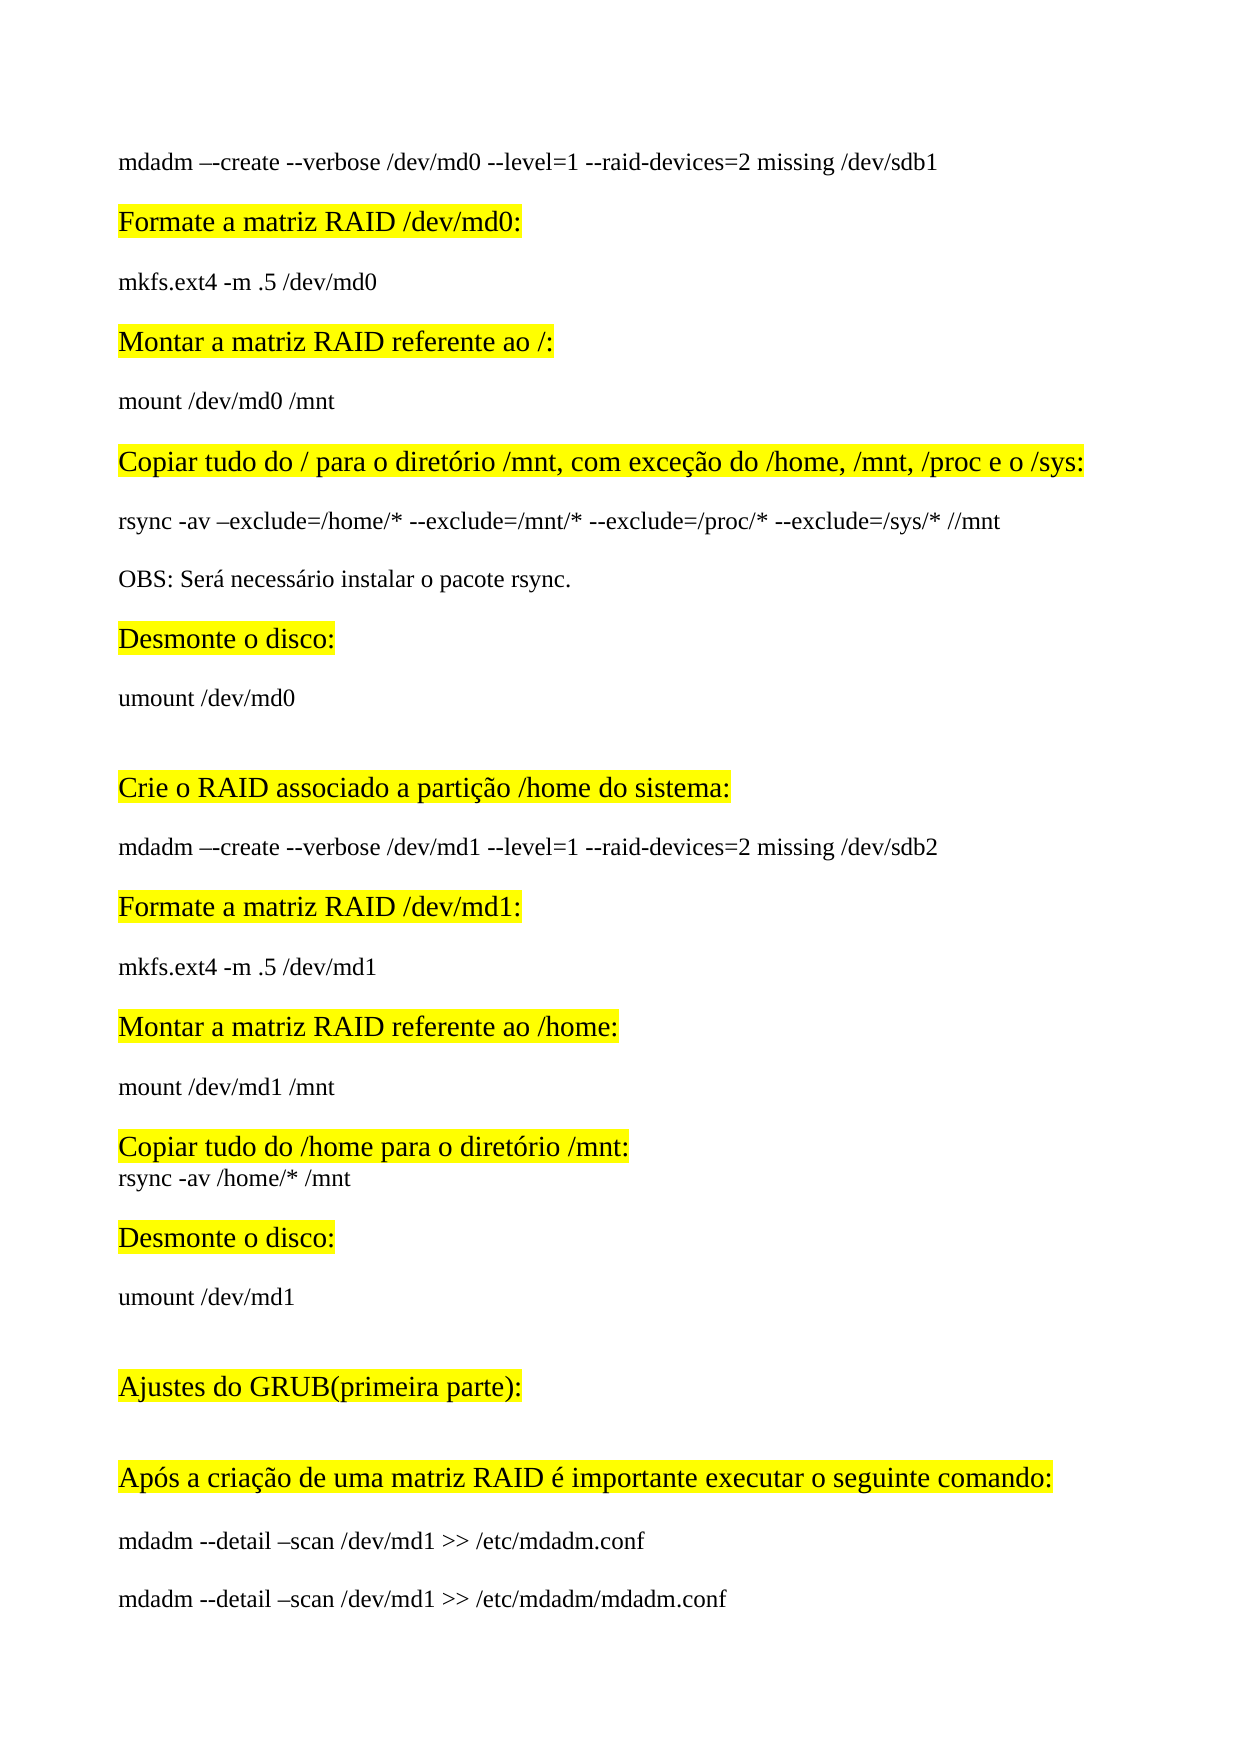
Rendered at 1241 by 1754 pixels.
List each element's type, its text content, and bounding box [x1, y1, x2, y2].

text mdadm --detail –scan /dev/md1 >> /etc/mdadm/mdadm.conf [118, 1584, 1122, 1613]
text rsync -av /home/* /mnt [118, 1163, 1122, 1191]
text mkfs.ext4 -m .5 /dev/md0 [118, 267, 1122, 295]
text umount /dev/md1 [118, 1282, 1122, 1311]
text rsync -av –exclude=/home/* --exclude=/mnt/* --exclude=/proc/* --exclude=/sys/* //mnt [118, 506, 1122, 535]
text Crie o RAID associado a partição /home do sistema: [118, 770, 1122, 803]
text mdadm –-create --verbose /dev/md1 --level=1 --raid-devices=2 missing /dev/sdb2 [118, 832, 1122, 861]
text Montar a matriz RAID referente ao /home: [118, 1009, 1122, 1043]
text Ajustes do GRUB(primeira parte): [118, 1369, 1122, 1402]
text OBS: Será necessário instalar o pacote rsync. [118, 564, 1122, 592]
text Desmonte o disco: [118, 621, 1122, 655]
text mkfs.ext4 -m .5 /dev/md1 [118, 952, 1122, 981]
text Copiar tudo do / para o diretório /mnt, com exceção do /home, /mnt, /proc e o /sys: [118, 444, 1122, 477]
text mdadm –-create --verbose /dev/md0 --level=1 --raid-devices=2 missing /dev/sdb1 [118, 147, 1122, 176]
text Formate a matriz RAID /dev/md0: [118, 204, 1122, 238]
text Desmonte o disco: [118, 1220, 1122, 1254]
text umount /dev/md0 [118, 683, 1122, 712]
text Formate a matriz RAID /dev/md1: [118, 889, 1122, 923]
text mount /dev/md1 /mnt [118, 1072, 1122, 1100]
text mount /dev/md0 /mnt [118, 386, 1122, 415]
text Montar a matriz RAID referente ao /: [118, 324, 1122, 358]
text Após a criação de uma matriz RAID é importante executar o seguinte comando: [118, 1460, 1122, 1493]
text mdadm --detail –scan /dev/md1 >> /etc/mdadm.conf [118, 1522, 1122, 1556]
text Copiar tudo do /home para o diretório /mnt: [118, 1129, 1122, 1163]
